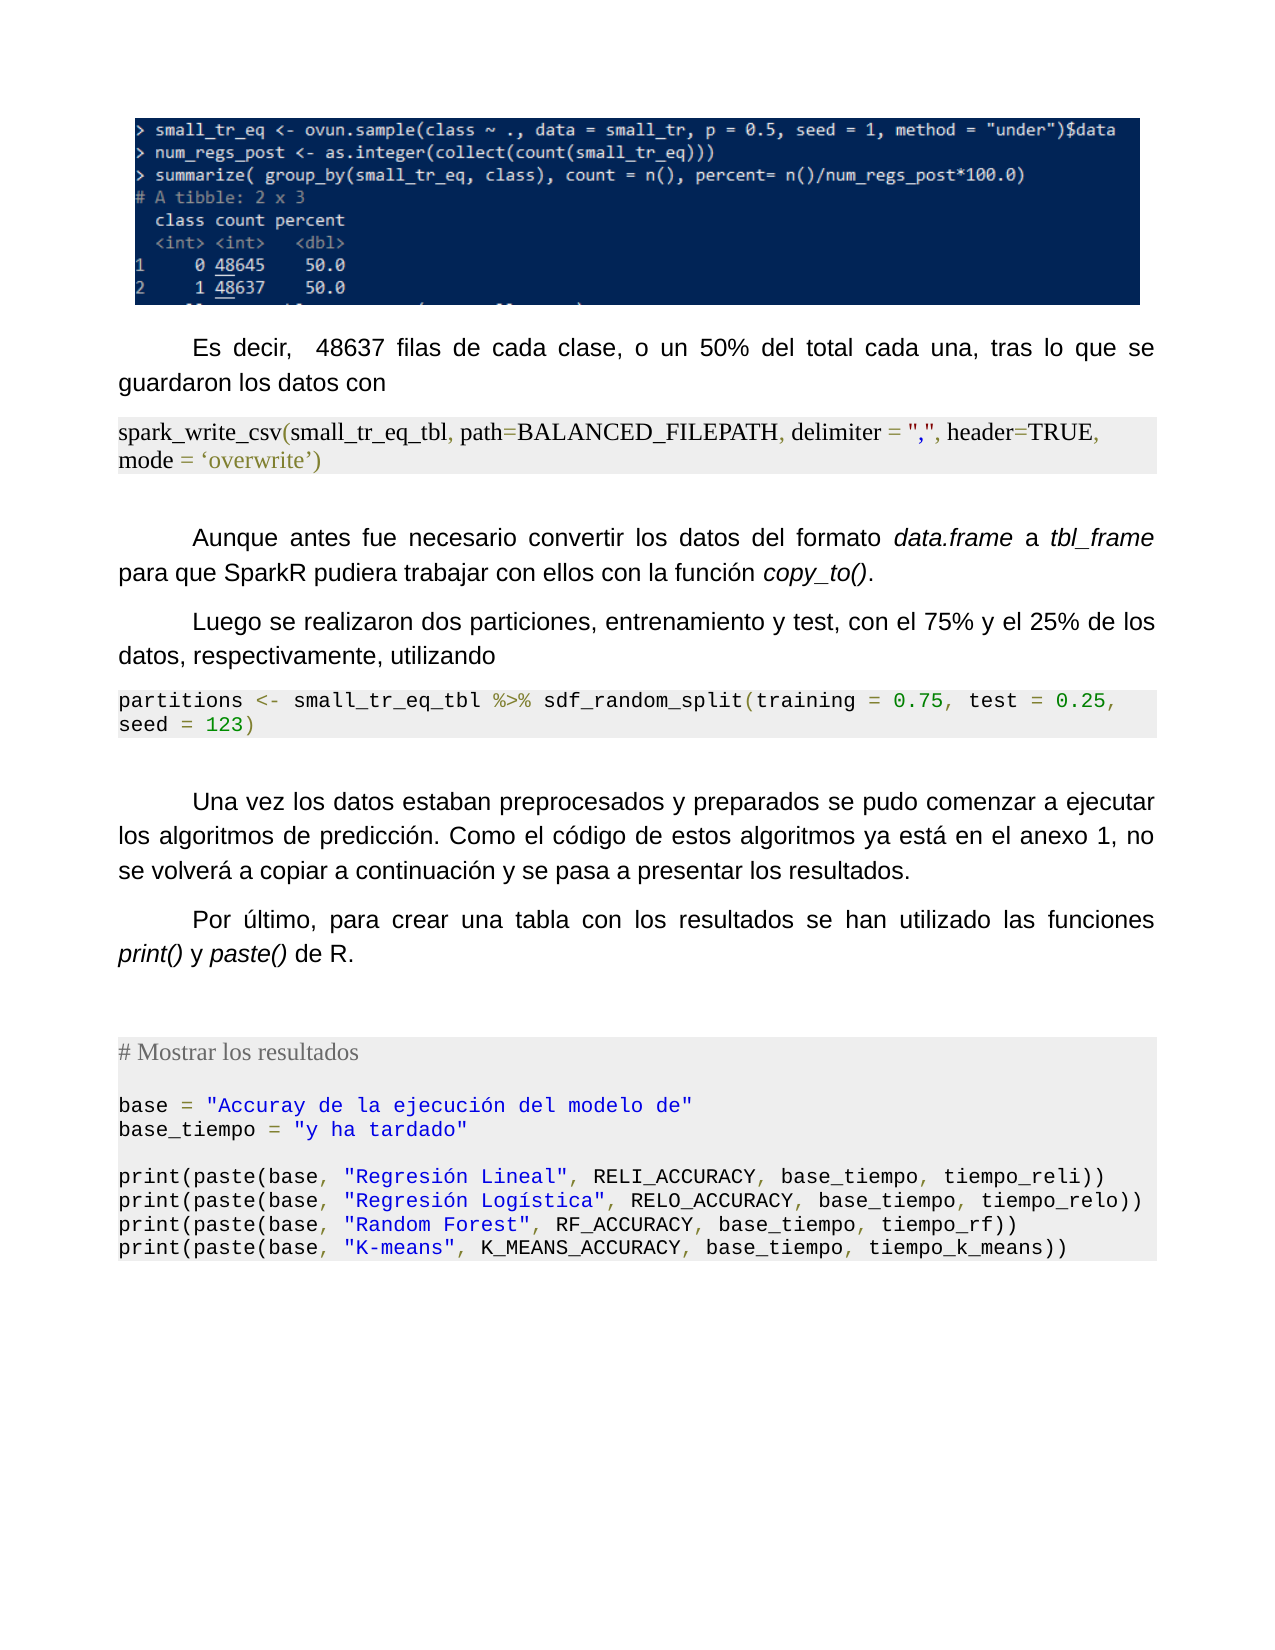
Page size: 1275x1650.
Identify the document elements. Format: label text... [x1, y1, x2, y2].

text print(paste(base, "Regresión Logística", RELO_ACCURACY, base_tiempo, tiempo_relo)) [118, 1190, 1157, 1214]
text Una vez los datos estaban preprocesados y preparados se pudo comenzar a ejecutar los algoritmos de predicción. Como el código de estos algoritmos ya está en el anexo 1, no se volverá a copiar a continuación y se pasa a presentar los resultados. [118, 787, 1157, 884]
text Aunque antes fue necesario convertir los datos del formato data.frame a tbl_frame para que SparkR pudiera trabajar con ellos con la función copy_to(). [118, 523, 1157, 586]
text spark_write_csv(small_tr_eq_tbl, path=BALANCED_FILEPATH, delimiter = ",", header=TRUE, mode = ‘overwrite’) [118, 417, 1157, 474]
text Es decir, 48637 filas de cada clase, o un 50% del total cada una, tras lo que se guardaron los datos con [118, 333, 1157, 396]
text print(paste(base, "Random Forest", RF_ACCURACY, base_tiempo, tiempo_rf)) [118, 1214, 1157, 1237]
text print(paste(base, "Regresión Lineal", RELI_ACCURACY, base_tiempo, tiempo_reli)) [118, 1166, 1157, 1190]
text print(paste(base, "K-means", K_MEANS_ACCURACY, base_tiempo, tiempo_k_means)) [118, 1237, 1157, 1261]
text # Mostrar los resultados [118, 1037, 1157, 1066]
text base = "Accuray de la ejecución del modelo de" [118, 1096, 1157, 1119]
picture [135, 118, 1140, 305]
text Luego se realizaron dos particiones, entrenamiento y test, con el 75% y el 25% de los datos, respectivamente, utilizando [118, 607, 1157, 670]
text Por último, para crear una tabla con los resultados se han utilizado las funciones print() y paste() de R. [118, 905, 1157, 968]
text partitions <- small_tr_eq_tbl %>% sdf_random_split(training = 0.75, test = 0.25, seed = 123) [118, 690, 1157, 738]
text base_tiempo = "y ha tardado" [118, 1119, 1157, 1143]
